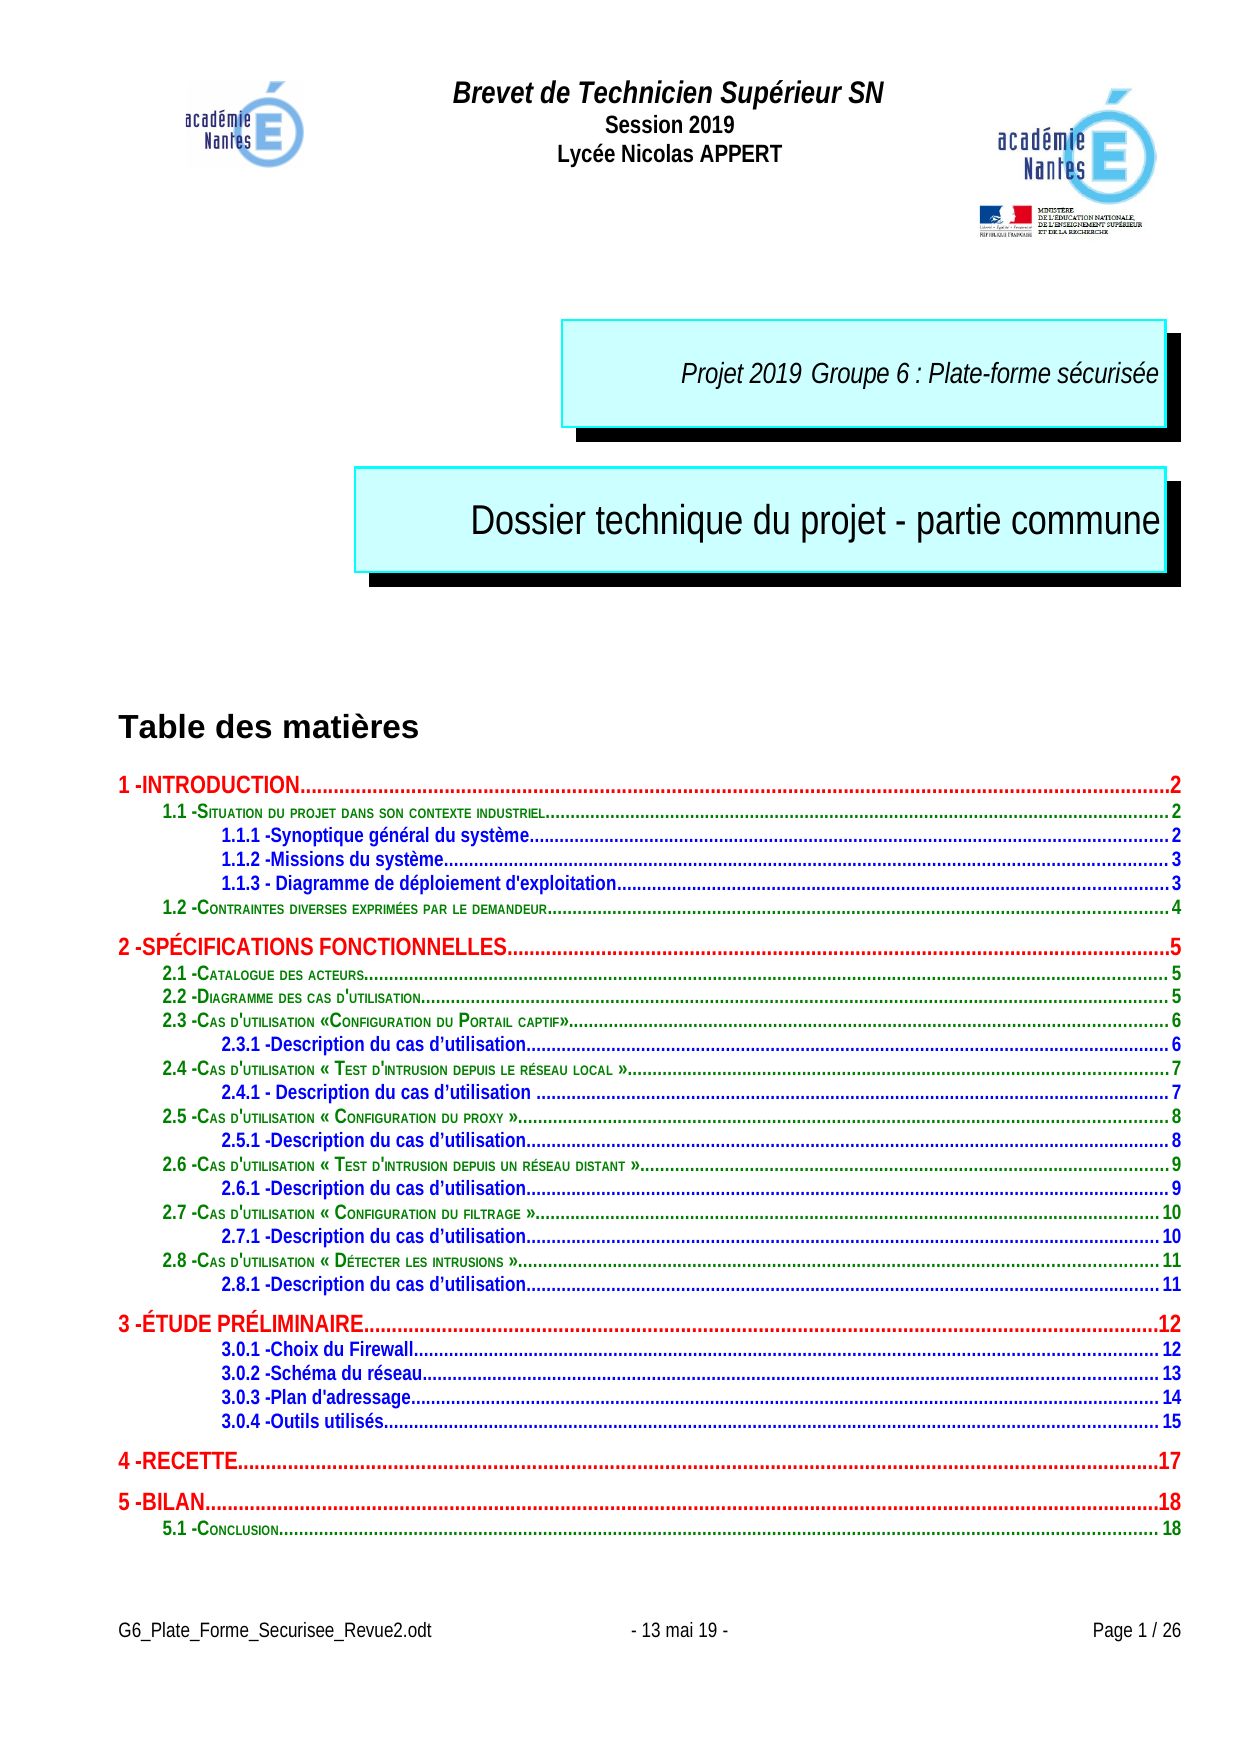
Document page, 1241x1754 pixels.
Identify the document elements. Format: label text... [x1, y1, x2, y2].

text Dossier technique du projet - partie commune [356, 490, 1164, 538]
text 2.2 -Diagramme des cas d'utilisation 5 [162, 984, 1181, 1008]
text 2.5 -Cas d'utilisation « Configuration du proxy » 8 [162, 1104, 1181, 1128]
text 1.1.3 - Diagramme de déploiement d'exploitation 3 [221, 871, 1181, 895]
text 3.0.1 -Choix du Firewall 12 [221, 1337, 1181, 1361]
text 1.1 -Situation du projet dans son contexte industriel 2 [162, 799, 1181, 823]
text 1.1.1 -Synoptique général du système 2 [221, 823, 1181, 847]
picture [968, 82, 1159, 242]
text 2.7 -Cas d'utilisation « Configuration du filtrage » 10 [162, 1200, 1181, 1224]
picture [185, 81, 304, 168]
text 2.5.1 -Description du cas d’utilisation 8 [221, 1128, 1181, 1152]
text 2.7.1 -Description du cas d’utilisation 10 [221, 1224, 1181, 1248]
text 2.1 -Catalogue des acteurs 5 [162, 961, 1181, 984]
text 5 -Bilan 18 [118, 1487, 1181, 1516]
text 3.0.2 -Schéma du réseau 13 [221, 1361, 1181, 1385]
text 2.3.1 -Description du cas d’utilisation 6 [221, 1032, 1181, 1056]
text 2.4.1 - Description du cas d’utilisation 7 [221, 1080, 1181, 1104]
text 5.1 -Conclusion 18 [162, 1516, 1181, 1540]
text 1.1.2 -Missions du système 3 [221, 847, 1181, 871]
text 3.0.3 -Plan d'adressage 14 [221, 1385, 1181, 1409]
text 1 -Introduction 2 [118, 770, 1181, 799]
text 2.6 -Cas d'utilisation « Test d'intrusion depuis un réseau distant » 9 [162, 1152, 1181, 1176]
text 2.8 -Cas d'utilisation « Détecter les intrusions » 11 [162, 1248, 1181, 1272]
text Projet 2019 Groupe 6 : Plate-forme sécurisée [563, 352, 1164, 385]
subtitle Table des matières [118, 708, 1181, 745]
text 4 -Recette 17 [118, 1446, 1181, 1475]
text 2.8.1 -Description du cas d’utilisation 11 [221, 1272, 1181, 1296]
text 2.4 -Cas d'utilisation « Test d'intrusion depuis le réseau local » 7 [162, 1056, 1181, 1080]
text 3.0.4 -Outils utilisés 15 [221, 1409, 1181, 1433]
text 3 -Étude préliminaire 12 [118, 1308, 1181, 1337]
text 2.3 -Cas d'utilisation «Configuration du Portail captif» 6 [162, 1008, 1181, 1032]
text 2.6.1 -Description du cas d’utilisation 9 [221, 1176, 1181, 1200]
text 2 -Spécifications fonctionnelles 5 [118, 932, 1181, 961]
text 1.2 -Contraintes diverses exprimées par le demandeur 4 [162, 895, 1181, 919]
